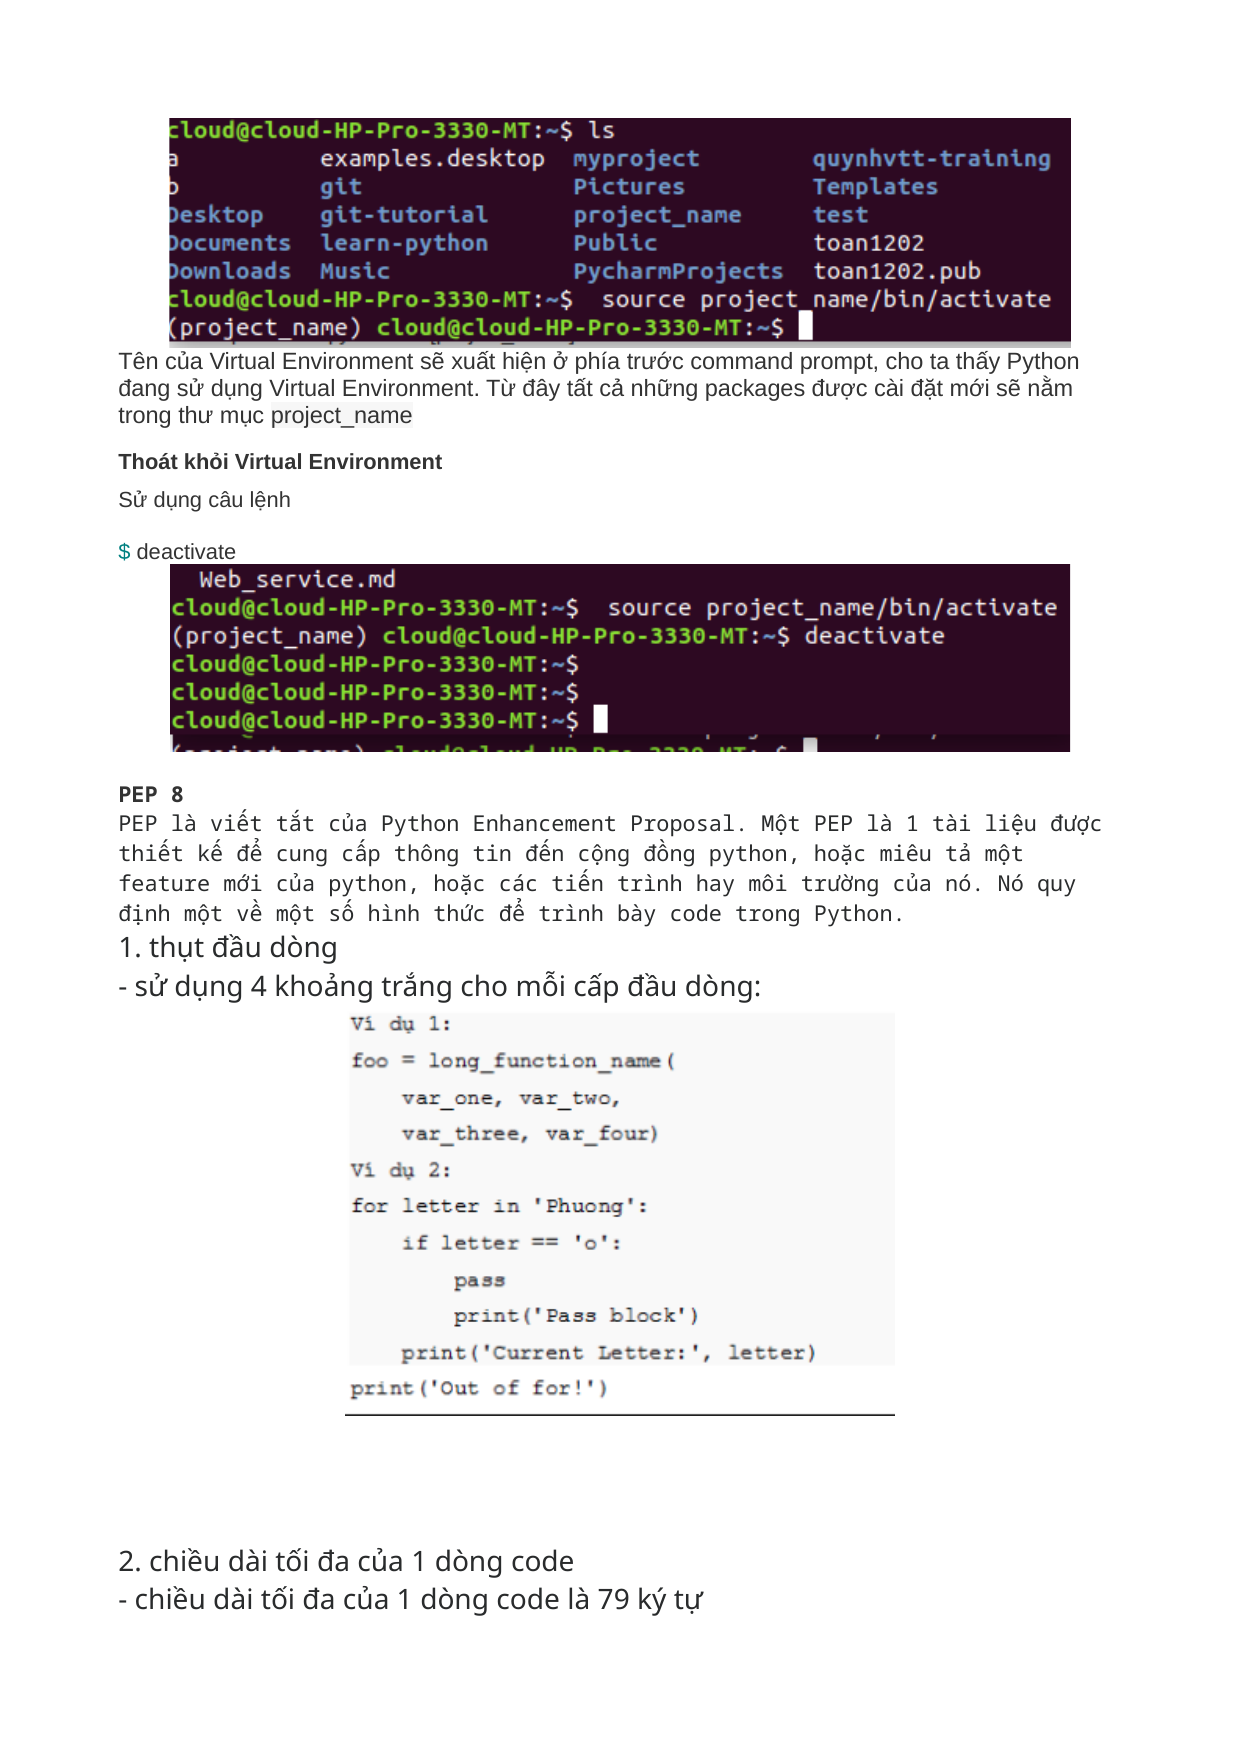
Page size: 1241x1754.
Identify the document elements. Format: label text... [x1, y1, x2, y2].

text PEP là viết tắt của Python Enhancement Proposal. Một PEP là 1 tài liệu được thiết kế để cung cấp thông tin đến cộng đồng python, hoặc miêu tả một feature mới của python, hoặc các tiến trình hay môi trường của nó. Nó quy định một về một số hình thức để trình bày code trong Python. [118, 808, 1122, 928]
text $ deactivate [118, 539, 1122, 564]
text 2. chiều dài tối đa của 1 dòng code [118, 1541, 1122, 1579]
text - sử dụng 4 khoảng trắng cho mỗi cấp đầu dòng: [118, 966, 1122, 1004]
text 1. thụt đầu dòng [118, 928, 1122, 966]
text - chiều dài tối đa của 1 dòng code là 79 ký tự [118, 1579, 1122, 1618]
text Tên của Virtual Environment sẽ xuất hiện ở phía trước command prompt, cho ta thấy Python đang sử dụng Virtual Environment. Từ đây tất cả những packages được cài đặt mới sẽ nằm trong thư mục project_name [118, 118, 1122, 428]
subtitle Thoát khỏi Virtual Environment [118, 449, 1122, 474]
picture [345, 1004, 895, 1416]
picture [170, 564, 1071, 752]
picture [169, 118, 1071, 348]
text Sử dụng câu lệnh [118, 487, 1122, 512]
text PEP 8 [118, 779, 1122, 808]
